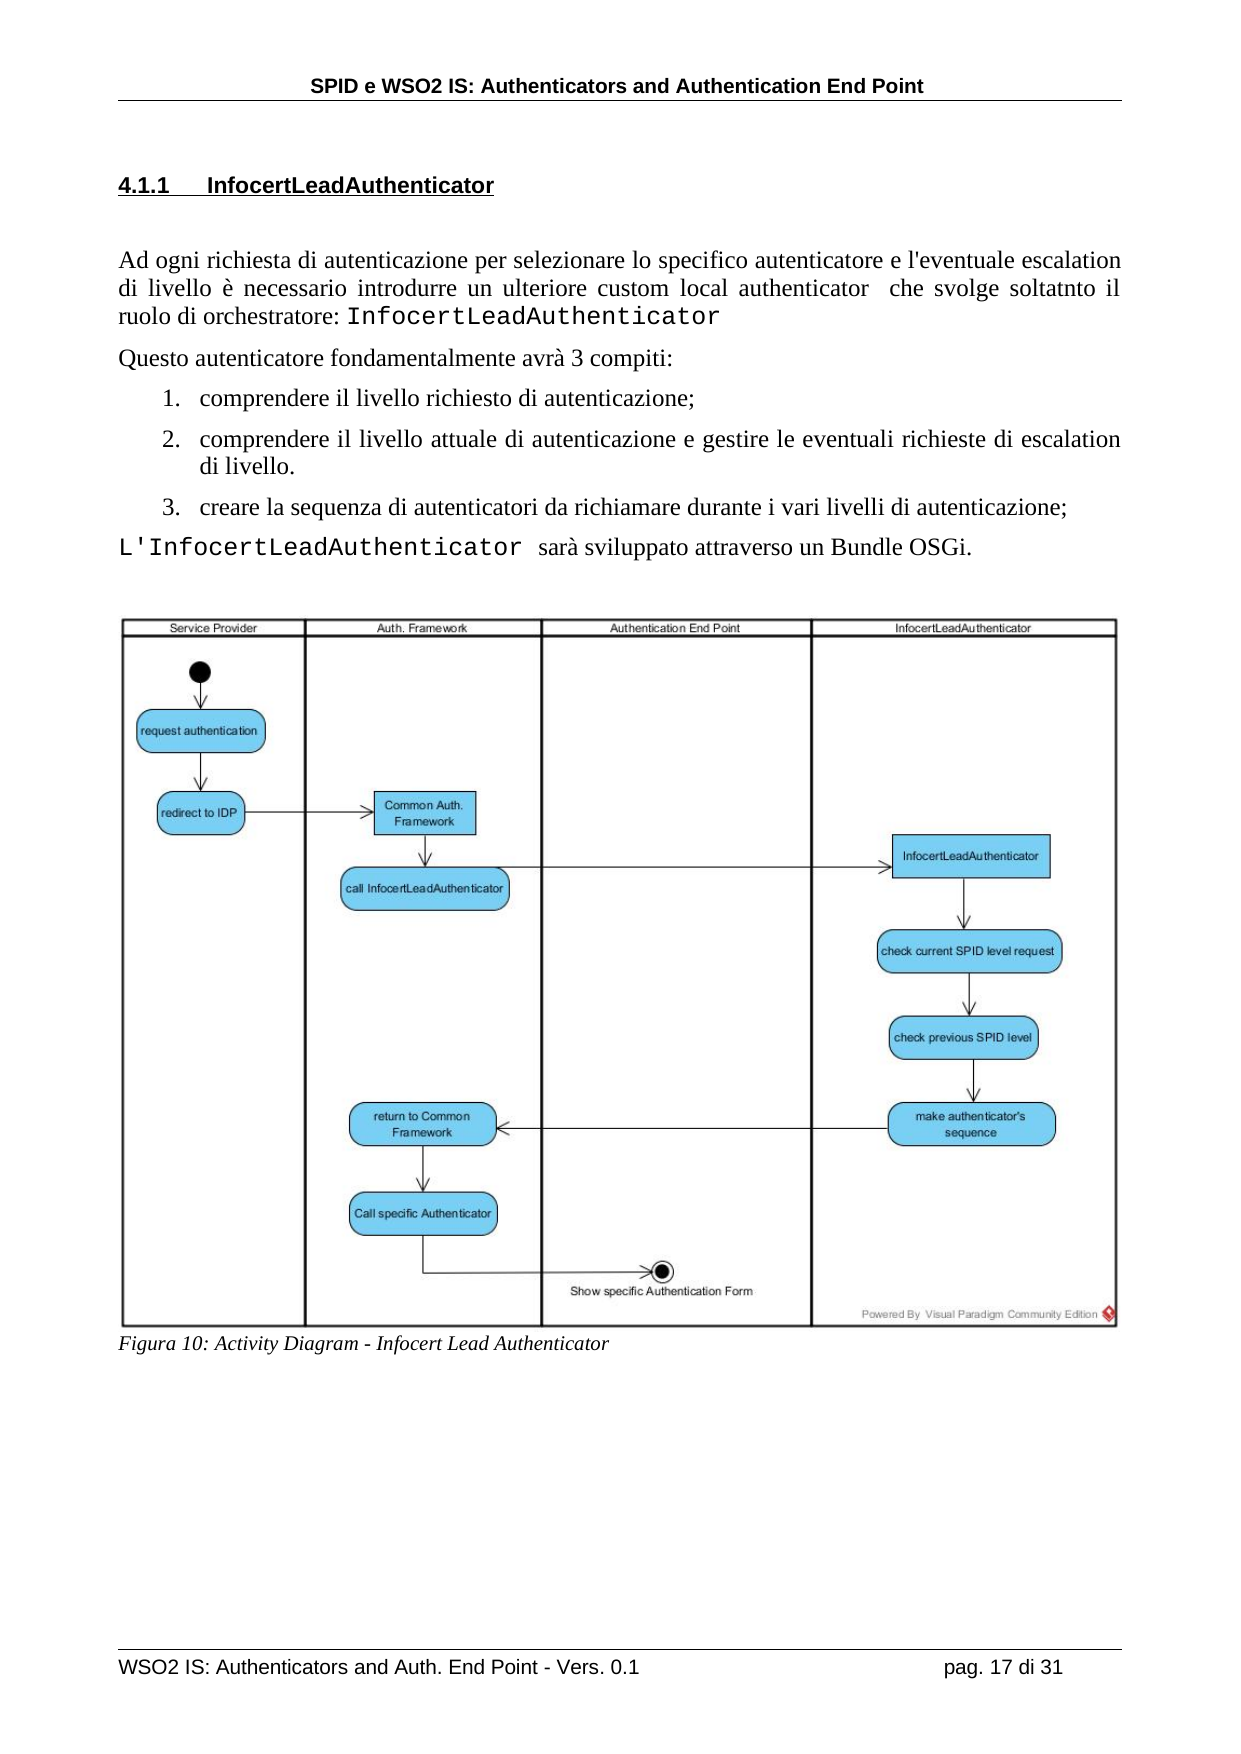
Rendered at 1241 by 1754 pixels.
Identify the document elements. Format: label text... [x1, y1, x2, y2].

text Questo autenticatore fondamentalmente avrà 3 compiti: [118, 344, 1122, 372]
text Figura 10: Activity Diagram - Infocert Lead Authenticator [118, 1332, 1122, 1355]
list comprendere il livello richiesto di autenticazione; [162, 384, 1122, 412]
list creare la sequenza di autenticatori da richiamare durante i vari livelli di autenticazione; [162, 493, 1122, 520]
text L'InfocertLeadAuthenticator sarà sviluppato attraverso un Bundle OSGi. [118, 533, 1122, 563]
picture [118, 615, 1122, 1332]
text Ad ogni richiesta di autenticazione per selezionare lo specifico autenticatore e l'eventuale escalation di livello è necessario introdurre un ulteriore custom local authenticator che svolge soltatnto il ruolo di orchestratore: InfocertLeadAuthenticator [118, 247, 1122, 332]
subtitle InfocertLeadAuthenticator [118, 173, 1122, 198]
list comprendere il livello attuale di autenticazione e gestire le eventuali richieste di escalation di livello. [162, 425, 1122, 480]
